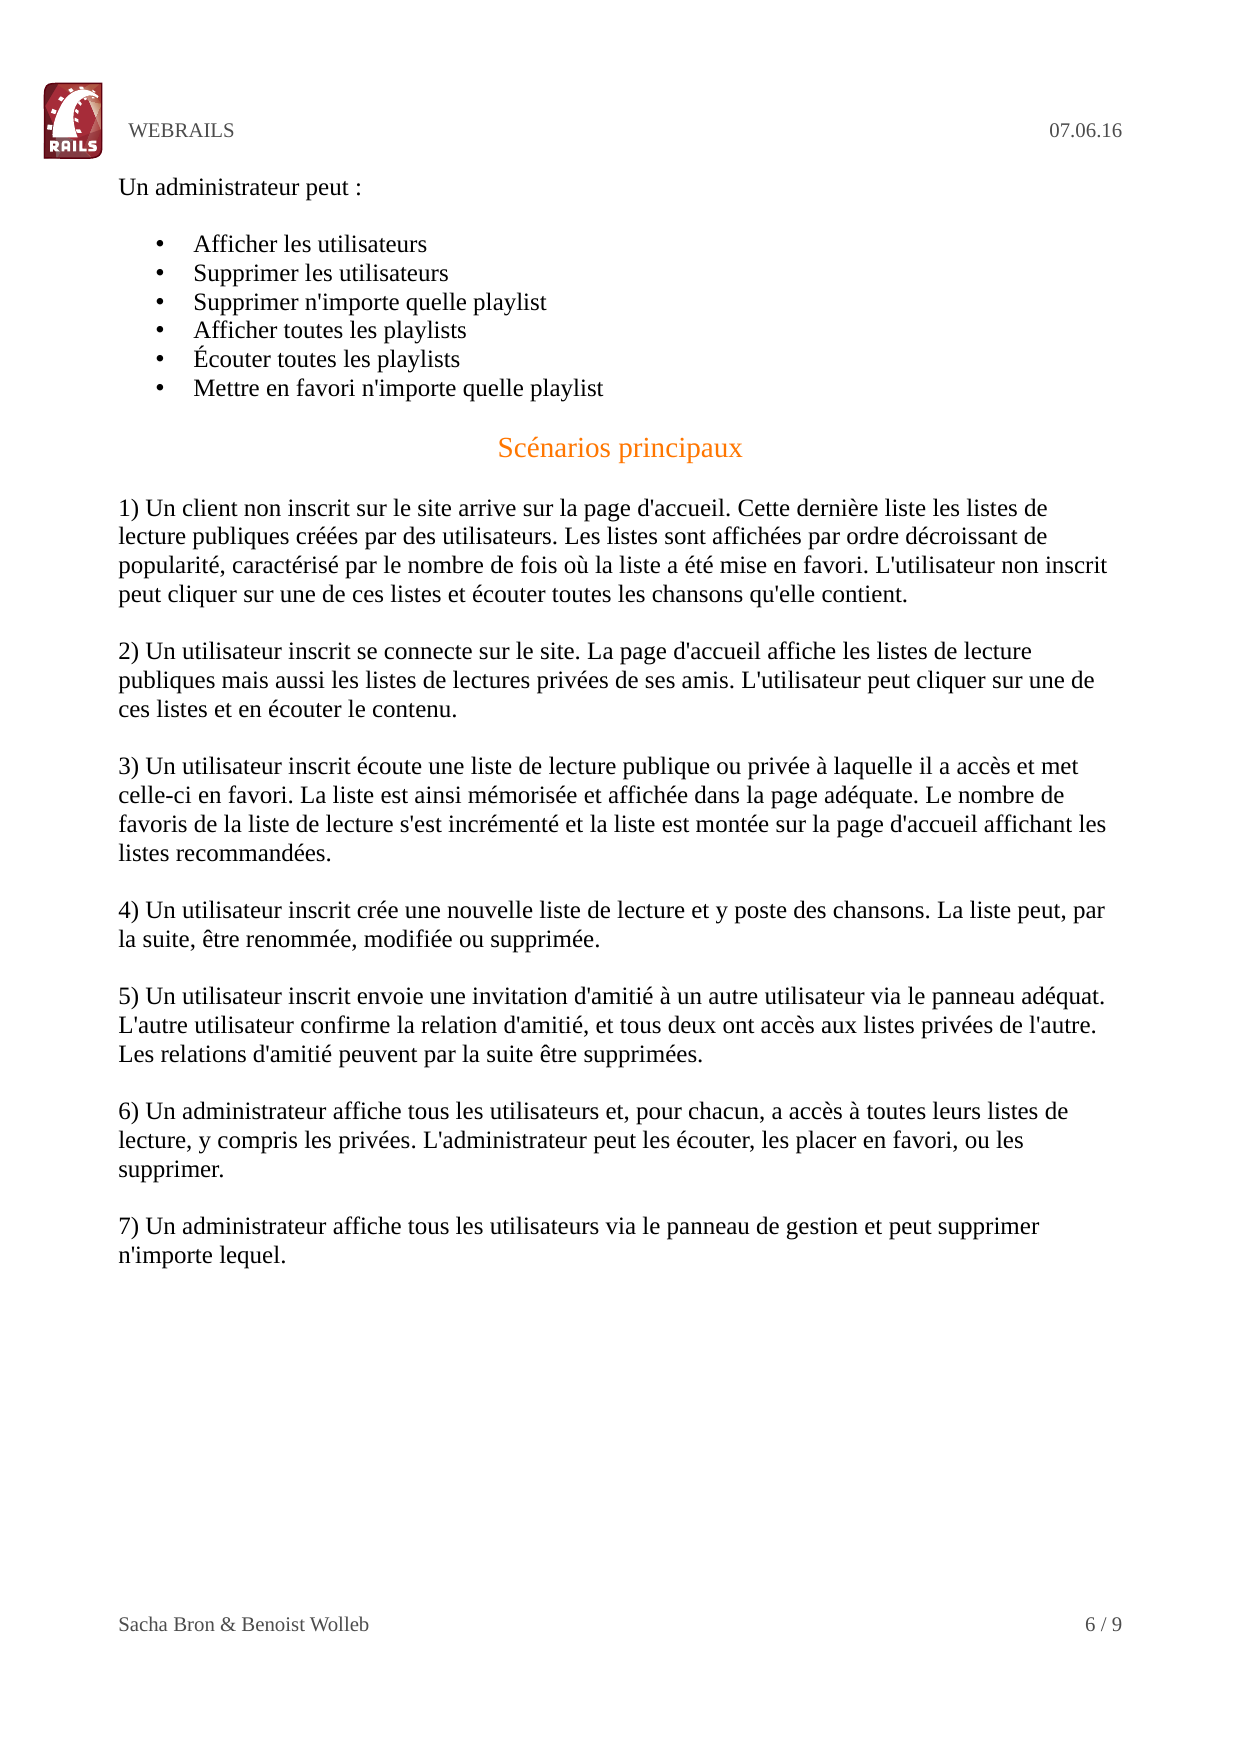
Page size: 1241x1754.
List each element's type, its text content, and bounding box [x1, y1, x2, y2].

subtitle Scénarios principaux [118, 430, 1122, 464]
text 3) Un utilisateur inscrit écoute une liste de lecture publique ou privée à laquelle il a accès et met celle-ci en favori. La liste est ainsi mémorisée et affichée dans la page adéquate. Le nombre de favoris de la liste de lecture s'est incrémenté et la liste est montée sur la page d'accueil affichant les listes recommandées. [118, 751, 1122, 866]
list Mettre en favori n'importe quelle playlist [156, 373, 1122, 402]
text 2) Un utilisateur inscrit se connecte sur le site. La page d'accueil affiche les listes de lecture publiques mais aussi les listes de lectures privées de ses amis. L'utilisateur peut cliquer sur une de ces listes et en écouter le contenu. [118, 636, 1122, 723]
list Supprimer n'importe quelle playlist [156, 287, 1122, 315]
text 7) Un administrateur affiche tous les utilisateurs via le panneau de gestion et peut supprimer n'importe lequel. [118, 1211, 1122, 1269]
list Afficher toutes les playlists [156, 315, 1122, 344]
text 6) Un administrateur affiche tous les utilisateurs et, pour chacun, a accès à toutes leurs listes de lecture, y compris les privées. L'administrateur peut les écouter, les placer en favori, ou les supprimer. [118, 1096, 1122, 1183]
text Un administrateur peut : [118, 172, 1122, 200]
text 5) Un utilisateur inscrit envoie une invitation d'amitié à un autre utilisateur via le panneau adéquat. L'autre utilisateur confirme la relation d'amitié, et tous deux ont accès aux listes privées de l'autre. Les relations d'amitié peuvent par la suite être supprimées. [118, 981, 1122, 1068]
list Écouter toutes les playlists [156, 344, 1122, 373]
text 1) Un client non inscrit sur le site arrive sur la page d'accueil. Cette dernière liste les listes de lecture publiques créées par des utilisateurs. Les listes sont affichées par ordre décroissant de popularité, caractérisé par le nombre de fois où la liste a été mise en favori. L'utilisateur non inscrit peut cliquer sur une de ces listes et écouter toutes les chansons qu'elle contient. [118, 493, 1122, 608]
text 4) Un utilisateur inscrit crée une nouvelle liste de lecture et y poste des chansons. La liste peut, par la suite, être renommée, modifiée ou supprimée. [118, 895, 1122, 953]
list Afficher les utilisateurs [156, 229, 1122, 258]
list Supprimer les utilisateurs [156, 258, 1122, 287]
